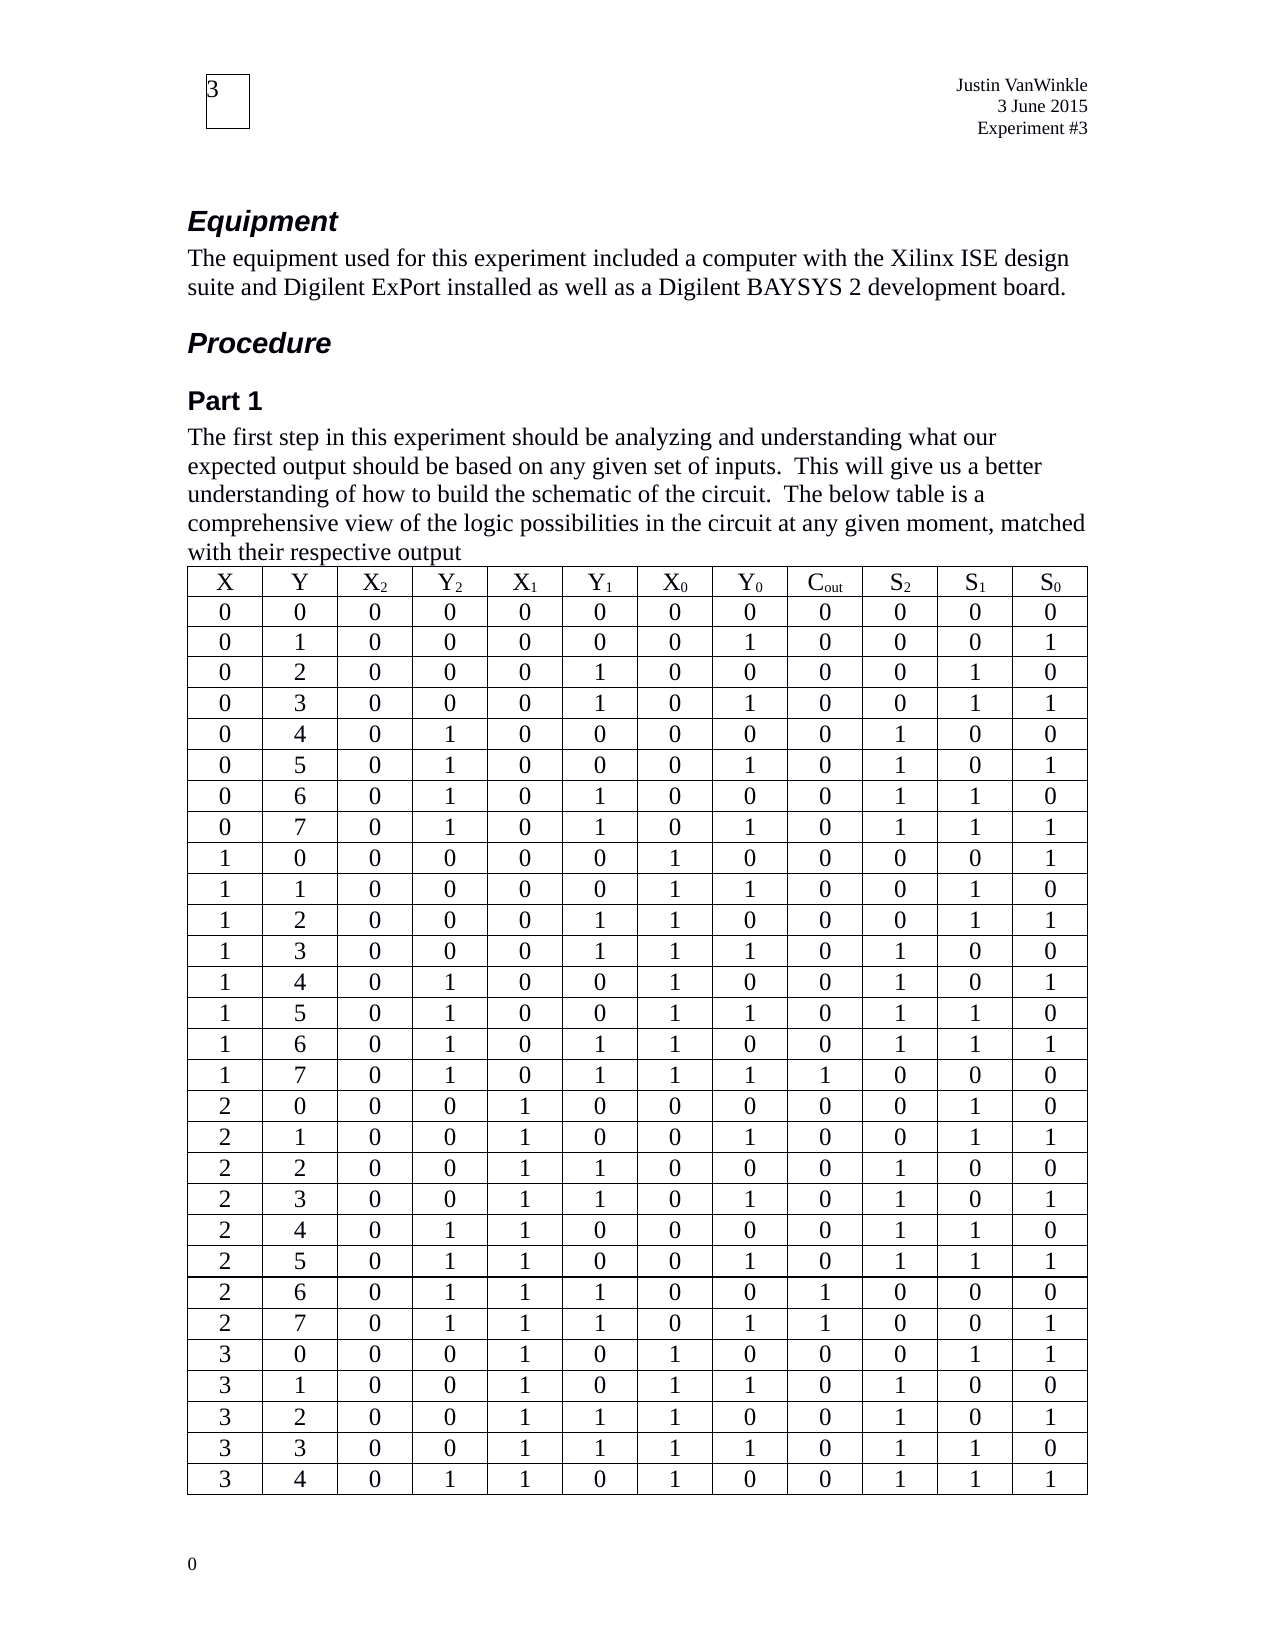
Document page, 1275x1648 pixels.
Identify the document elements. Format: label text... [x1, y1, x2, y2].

table_cell 1 [938, 1122, 1012, 1152]
table_cell 2 [263, 905, 337, 935]
table_cell 0 [863, 1278, 937, 1307]
table_cell 0 [788, 998, 862, 1028]
table_cell 0 [338, 874, 412, 904]
table_cell 0 [338, 781, 412, 811]
table_cell 0 [863, 843, 937, 873]
table_cell 0 [938, 1309, 1012, 1338]
table_cell 0 [413, 688, 487, 718]
table_cell 0 [1013, 719, 1087, 749]
table_cell 1 [263, 1122, 337, 1152]
table_cell 1 [413, 1246, 487, 1276]
table_cell 1 [638, 1402, 712, 1432]
table_cell 1 [413, 1309, 487, 1338]
table_cell 0 [563, 1340, 637, 1369]
table_cell 1 [938, 905, 1012, 935]
table_cell 0 [638, 812, 712, 842]
table_cell 0 [413, 905, 487, 935]
table_cell 1 [563, 657, 637, 687]
table_cell 3 [188, 1402, 262, 1432]
table_cell 2 [188, 1215, 262, 1245]
table_cell 1 [638, 998, 712, 1028]
table_cell 0 [863, 1309, 937, 1338]
table_cell 1 [1013, 750, 1087, 780]
table_cell 1 [713, 1371, 787, 1401]
table_cell 1 [638, 1433, 712, 1463]
table_cell 1 [863, 1029, 937, 1059]
table_cell 0 [263, 843, 337, 873]
table_cell 0 [788, 1184, 862, 1214]
table_cell 1 [638, 1340, 712, 1369]
table_cell 0 [263, 1340, 337, 1369]
table_cell 0 [788, 597, 862, 626]
table_cell 1 [1013, 843, 1087, 873]
table_cell 1 [713, 627, 787, 656]
table_cell 1 [713, 1184, 787, 1214]
table_cell 1 [488, 1091, 562, 1121]
table_cell 0 [788, 843, 862, 873]
table_cell 0 [638, 1278, 712, 1307]
table_cell 1 [1013, 1122, 1087, 1152]
table_cell 0 [413, 657, 487, 687]
table_cell 1 [863, 781, 937, 811]
table_cell 3 [188, 1464, 262, 1494]
table_cell 0 [713, 597, 787, 626]
table_cell 0 [563, 627, 637, 656]
table_cell 1 [713, 1122, 787, 1152]
table_cell 4 [263, 719, 337, 749]
table_cell 0 [863, 905, 937, 935]
table_header S1 [938, 567, 1012, 596]
table_cell 0 [713, 1402, 787, 1432]
table_cell 0 [713, 967, 787, 997]
table_cell 0 [638, 1246, 712, 1276]
table_cell 1 [188, 1029, 262, 1059]
table_cell 0 [863, 1091, 937, 1121]
table_cell 0 [563, 1246, 637, 1276]
table_cell 3 [263, 1433, 337, 1463]
table_cell 4 [263, 1464, 337, 1494]
table_cell 2 [188, 1153, 262, 1183]
table_cell 0 [488, 998, 562, 1028]
table_header Y2 [413, 567, 487, 596]
table_cell 1 [863, 1402, 937, 1432]
table_cell 1 [563, 1402, 637, 1432]
table_cell 1 [1013, 967, 1087, 997]
table_cell 1 [713, 1433, 787, 1463]
table_cell 5 [263, 1246, 337, 1276]
table_cell 0 [788, 1122, 862, 1152]
table_cell 1 [638, 936, 712, 966]
table_cell 0 [863, 874, 937, 904]
table_cell 0 [713, 657, 787, 687]
table_header X [188, 567, 262, 596]
table_cell 0 [563, 750, 637, 780]
table_cell 0 [188, 812, 262, 842]
table_cell 1 [188, 874, 262, 904]
table_cell 0 [338, 812, 412, 842]
table_cell 1 [563, 688, 637, 718]
table_cell 1 [188, 936, 262, 966]
table_cell 1 [1013, 1402, 1087, 1432]
table_cell 0 [788, 874, 862, 904]
table_cell 0 [1013, 1433, 1087, 1463]
table_cell 1 [713, 936, 787, 966]
table_cell 1 [488, 1184, 562, 1214]
table_cell 1 [413, 967, 487, 997]
table_cell 0 [788, 1215, 862, 1245]
table_cell 0 [1013, 1060, 1087, 1090]
table_cell 0 [938, 719, 1012, 749]
table_cell 1 [938, 1464, 1012, 1494]
table_cell 0 [488, 688, 562, 718]
table_cell 0 [413, 597, 487, 626]
table_cell 0 [638, 1122, 712, 1152]
table_cell 0 [338, 1060, 412, 1090]
table_cell 1 [863, 1433, 937, 1463]
table_cell 3 [188, 1371, 262, 1401]
table_cell 0 [713, 843, 787, 873]
table_cell 0 [188, 719, 262, 749]
table_cell 0 [1013, 781, 1087, 811]
table_cell 1 [413, 998, 487, 1028]
table_cell 3 [263, 688, 337, 718]
table_cell 1 [863, 812, 937, 842]
table_cell 0 [1013, 1153, 1087, 1183]
table_cell 0 [263, 597, 337, 626]
table_cell 0 [488, 812, 562, 842]
table_cell 1 [263, 1371, 337, 1401]
table_cell 0 [413, 936, 487, 966]
table_header X2 [338, 567, 412, 596]
table_cell 0 [563, 967, 637, 997]
table_cell 0 [338, 1246, 412, 1276]
table_cell 1 [413, 1060, 487, 1090]
table_cell 1 [188, 905, 262, 935]
table_cell 0 [413, 1153, 487, 1183]
table_cell 1 [713, 1060, 787, 1090]
table_cell 0 [938, 967, 1012, 997]
table_cell 1 [938, 998, 1012, 1028]
table_cell 0 [563, 597, 637, 626]
table_cell 1 [413, 750, 487, 780]
table_cell 0 [938, 1402, 1012, 1432]
table_cell 0 [1013, 1215, 1087, 1245]
table_header Y [263, 567, 337, 596]
table_cell 1 [938, 1246, 1012, 1276]
table_cell 0 [413, 1371, 487, 1401]
table_cell 0 [563, 843, 637, 873]
table_cell 1 [1013, 688, 1087, 718]
table_cell 0 [413, 1340, 487, 1369]
table_cell 0 [638, 1091, 712, 1121]
table_cell 1 [713, 750, 787, 780]
subtitle Part 1 [187, 384, 1088, 416]
table_header Y0 [713, 567, 787, 596]
table_cell 1 [413, 719, 487, 749]
table_cell 1 [488, 1278, 562, 1307]
table_cell 0 [338, 719, 412, 749]
table_cell 0 [188, 750, 262, 780]
table_cell 1 [563, 936, 637, 966]
table_cell 1 [863, 1371, 937, 1401]
table_cell 0 [788, 905, 862, 935]
table_cell 0 [788, 967, 862, 997]
table_cell 0 [788, 1091, 862, 1121]
table_cell 1 [938, 781, 1012, 811]
table_cell 0 [488, 843, 562, 873]
table_cell 0 [863, 1340, 937, 1369]
table_cell 1 [863, 1215, 937, 1245]
table_cell 1 [638, 905, 712, 935]
table_cell 0 [938, 1060, 1012, 1090]
table_cell 1 [563, 781, 637, 811]
table_cell 0 [713, 1278, 787, 1307]
table_cell 1 [488, 1153, 562, 1183]
table_cell 1 [638, 1464, 712, 1494]
table_cell 0 [413, 627, 487, 656]
table_header S0 [1013, 567, 1087, 596]
table_cell 0 [338, 1091, 412, 1121]
table_cell 0 [713, 1340, 787, 1369]
table_cell 0 [788, 1371, 862, 1401]
table_cell 1 [863, 998, 937, 1028]
table_cell 0 [338, 1122, 412, 1152]
table_cell 1 [938, 1215, 1012, 1245]
table_cell 0 [713, 719, 787, 749]
table_cell 1 [188, 967, 262, 997]
table_cell 1 [188, 1060, 262, 1090]
table_cell 0 [638, 627, 712, 656]
table_header X1 [488, 567, 562, 596]
table_cell 0 [488, 1029, 562, 1059]
table_cell 0 [563, 1371, 637, 1401]
table_cell 1 [638, 1060, 712, 1090]
table_cell 0 [863, 597, 937, 626]
table_cell 0 [338, 1371, 412, 1401]
table_cell 0 [263, 1091, 337, 1121]
table_cell 2 [188, 1246, 262, 1276]
table_cell 0 [488, 781, 562, 811]
table_cell 1 [938, 812, 1012, 842]
table_cell 0 [338, 750, 412, 780]
table_cell 0 [713, 1153, 787, 1183]
table_cell 1 [488, 1464, 562, 1494]
table_cell 0 [338, 1309, 412, 1338]
table_cell 0 [338, 1464, 412, 1494]
table_cell 1 [938, 1433, 1012, 1463]
table_cell 0 [863, 1122, 937, 1152]
subtitle Equipment [187, 204, 1088, 237]
table_cell 0 [638, 781, 712, 811]
table_cell 1 [1013, 1464, 1087, 1494]
table_cell 0 [563, 874, 637, 904]
table_cell 0 [788, 1402, 862, 1432]
table_cell 0 [938, 1184, 1012, 1214]
table_cell 0 [338, 936, 412, 966]
table_cell 1 [413, 1215, 487, 1245]
subtitle Procedure [187, 326, 1088, 359]
table_cell 1 [788, 1060, 862, 1090]
table_cell 1 [638, 967, 712, 997]
table_cell 1 [563, 812, 637, 842]
table_cell 2 [188, 1122, 262, 1152]
table_cell 0 [338, 967, 412, 997]
table_cell 1 [1013, 1309, 1087, 1338]
table_cell 3 [263, 936, 337, 966]
table_header Cout [788, 567, 862, 596]
table_cell 1 [938, 1029, 1012, 1059]
table_cell 2 [263, 1402, 337, 1432]
table_cell 0 [788, 627, 862, 656]
table_cell 0 [938, 843, 1012, 873]
table_cell 0 [338, 843, 412, 873]
table_cell 0 [938, 1278, 1012, 1307]
table_cell 4 [263, 967, 337, 997]
table_cell 0 [488, 627, 562, 656]
table_cell 0 [788, 1153, 862, 1183]
table_cell 1 [938, 1340, 1012, 1369]
table_cell 0 [788, 1246, 862, 1276]
table_cell 0 [788, 781, 862, 811]
table_cell 1 [713, 812, 787, 842]
table_cell 1 [263, 874, 337, 904]
table_cell 1 [1013, 1340, 1087, 1369]
table_cell 1 [863, 936, 937, 966]
table_cell 0 [638, 1309, 712, 1338]
table_cell 1 [488, 1402, 562, 1432]
table_cell 0 [188, 781, 262, 811]
table_cell 1 [788, 1278, 862, 1307]
table_cell 1 [938, 1091, 1012, 1121]
table_cell 0 [863, 657, 937, 687]
table_cell 0 [338, 627, 412, 656]
table_cell 2 [263, 657, 337, 687]
table_cell 0 [638, 657, 712, 687]
table_cell 0 [938, 627, 1012, 656]
table_cell 1 [563, 1433, 637, 1463]
table_cell 0 [1013, 936, 1087, 966]
table_cell 1 [563, 1184, 637, 1214]
table_cell 0 [488, 874, 562, 904]
table_cell 1 [863, 967, 937, 997]
table_cell 0 [488, 750, 562, 780]
table_cell 3 [263, 1184, 337, 1214]
table_cell 0 [638, 1153, 712, 1183]
table_cell 0 [1013, 1091, 1087, 1121]
table_cell 0 [788, 1029, 862, 1059]
table_cell 4 [263, 1215, 337, 1245]
table_cell 1 [638, 1029, 712, 1059]
table_cell 1 [488, 1215, 562, 1245]
table_cell 0 [188, 657, 262, 687]
table_cell 0 [563, 719, 637, 749]
table_cell 0 [713, 905, 787, 935]
table_cell 0 [938, 597, 1012, 626]
table_cell 0 [938, 750, 1012, 780]
table_header X0 [638, 567, 712, 596]
table_cell 0 [563, 1122, 637, 1152]
table_cell 0 [413, 1091, 487, 1121]
table_cell 0 [788, 1433, 862, 1463]
table_cell 0 [563, 998, 637, 1028]
table_cell 0 [188, 688, 262, 718]
table_cell 0 [863, 627, 937, 656]
table_cell 2 [188, 1184, 262, 1214]
table_cell 0 [788, 657, 862, 687]
table_cell 1 [413, 1464, 487, 1494]
table_cell 0 [413, 1433, 487, 1463]
table_header Y1 [563, 567, 637, 596]
table_cell 0 [938, 936, 1012, 966]
table_cell 0 [638, 688, 712, 718]
text The first step in this experiment should be analyzing and understanding what our expected output should be based on any given set of inputs. This will give us a better understanding of how to build the schematic of the circuit. The below table is a comprehensive view of the logic possibilities in the circuit at any given moment, matched with their respective output [187, 422, 1088, 566]
table_cell 0 [788, 688, 862, 718]
table_cell 0 [863, 688, 937, 718]
table_cell 1 [263, 627, 337, 656]
table_cell 5 [263, 998, 337, 1028]
table_cell 0 [488, 905, 562, 935]
table_cell 1 [188, 843, 262, 873]
table_cell 7 [263, 1060, 337, 1090]
table_cell 0 [638, 1184, 712, 1214]
table_cell 1 [788, 1309, 862, 1338]
table_cell 3 [188, 1340, 262, 1369]
table_cell 1 [1013, 1246, 1087, 1276]
table_cell 1 [488, 1433, 562, 1463]
table_cell 0 [1013, 657, 1087, 687]
table_cell 2 [188, 1309, 262, 1338]
table_cell 0 [1013, 597, 1087, 626]
table_cell 0 [488, 1060, 562, 1090]
table_cell 0 [938, 1371, 1012, 1401]
table_cell 1 [563, 1309, 637, 1338]
table_cell 0 [413, 1402, 487, 1432]
table_cell 0 [338, 1153, 412, 1183]
table_cell 0 [788, 1340, 862, 1369]
table_cell 0 [338, 688, 412, 718]
table_cell 0 [563, 1091, 637, 1121]
table_cell 1 [563, 905, 637, 935]
table_cell 6 [263, 1278, 337, 1307]
table_cell 0 [1013, 874, 1087, 904]
table_cell 1 [488, 1340, 562, 1369]
table_cell 0 [338, 1433, 412, 1463]
table_cell 0 [338, 1340, 412, 1369]
table_cell 0 [563, 1215, 637, 1245]
table_cell 0 [338, 1184, 412, 1214]
table_cell 1 [413, 1029, 487, 1059]
table_cell 0 [338, 905, 412, 935]
table_cell 0 [338, 1029, 412, 1059]
table_cell 1 [938, 657, 1012, 687]
table_cell 1 [413, 812, 487, 842]
table_cell 1 [863, 1246, 937, 1276]
table_cell 2 [188, 1278, 262, 1307]
table_cell 0 [188, 627, 262, 656]
table_cell 0 [413, 874, 487, 904]
table_cell 1 [638, 843, 712, 873]
table_cell 1 [863, 1153, 937, 1183]
table_cell 0 [488, 719, 562, 749]
table_cell 0 [338, 1215, 412, 1245]
table_cell 0 [1013, 1278, 1087, 1307]
table_cell 1 [863, 1184, 937, 1214]
table_cell 0 [713, 1215, 787, 1245]
table_cell 1 [1013, 905, 1087, 935]
table_cell 1 [938, 874, 1012, 904]
table_cell 1 [563, 1060, 637, 1090]
table_cell 1 [488, 1122, 562, 1152]
table_cell 1 [638, 1371, 712, 1401]
table_cell 3 [188, 1433, 262, 1463]
table_cell 1 [563, 1153, 637, 1183]
table_cell 1 [638, 874, 712, 904]
table_cell 0 [488, 657, 562, 687]
table_cell 1 [713, 874, 787, 904]
table_cell 0 [1013, 998, 1087, 1028]
table_cell 7 [263, 1309, 337, 1338]
table_cell 1 [1013, 1184, 1087, 1214]
table_cell 1 [713, 688, 787, 718]
table_cell 1 [488, 1309, 562, 1338]
table_cell 1 [413, 1278, 487, 1307]
text The equipment used for this experiment included a computer with the Xilinx ISE design suite and Digilent ExPort installed as well as a Digilent BAYSYS 2 development board. [187, 243, 1088, 301]
table_cell 0 [788, 1464, 862, 1494]
table_cell 1 [713, 998, 787, 1028]
table_cell 1 [713, 1246, 787, 1276]
table_cell 0 [413, 1122, 487, 1152]
table_cell 1 [188, 998, 262, 1028]
table_cell 1 [488, 1371, 562, 1401]
table_cell 1 [1013, 627, 1087, 656]
table_cell 0 [338, 1402, 412, 1432]
table_cell 0 [563, 1464, 637, 1494]
table_cell 0 [638, 1215, 712, 1245]
table_cell 0 [413, 1184, 487, 1214]
table_cell 0 [338, 1278, 412, 1307]
table_cell 2 [188, 1091, 262, 1121]
table_cell 0 [188, 597, 262, 626]
table_cell 1 [863, 1464, 937, 1494]
table_cell 0 [788, 936, 862, 966]
table_cell 7 [263, 812, 337, 842]
table_cell 0 [713, 781, 787, 811]
table_cell 1 [563, 1029, 637, 1059]
table_cell 0 [488, 936, 562, 966]
table_cell 1 [713, 1309, 787, 1338]
table_cell 1 [488, 1246, 562, 1276]
table_cell 1 [1013, 812, 1087, 842]
table_cell 0 [488, 597, 562, 626]
table_cell 0 [1013, 1371, 1087, 1401]
table_cell 0 [488, 967, 562, 997]
table_cell 0 [413, 843, 487, 873]
table_cell 6 [263, 1029, 337, 1059]
table_cell 0 [638, 719, 712, 749]
table_cell 6 [263, 781, 337, 811]
table_cell 1 [563, 1278, 637, 1307]
table_cell 0 [338, 998, 412, 1028]
table_cell 1 [863, 719, 937, 749]
table_cell 0 [788, 719, 862, 749]
table_cell 0 [338, 597, 412, 626]
table_cell 0 [788, 812, 862, 842]
table_cell 0 [713, 1464, 787, 1494]
table_cell 5 [263, 750, 337, 780]
table_cell 0 [713, 1029, 787, 1059]
table_cell 0 [863, 1060, 937, 1090]
table_cell 0 [638, 597, 712, 626]
table_cell 0 [638, 750, 712, 780]
table_cell 1 [863, 750, 937, 780]
table_cell 1 [1013, 1029, 1087, 1059]
table_cell 0 [338, 657, 412, 687]
table_cell 0 [788, 750, 862, 780]
table_cell 0 [938, 1153, 1012, 1183]
table_cell 0 [713, 1091, 787, 1121]
table_cell 1 [413, 781, 487, 811]
table_cell 1 [938, 688, 1012, 718]
table_header S2 [863, 567, 937, 596]
table_cell 2 [263, 1153, 337, 1183]
